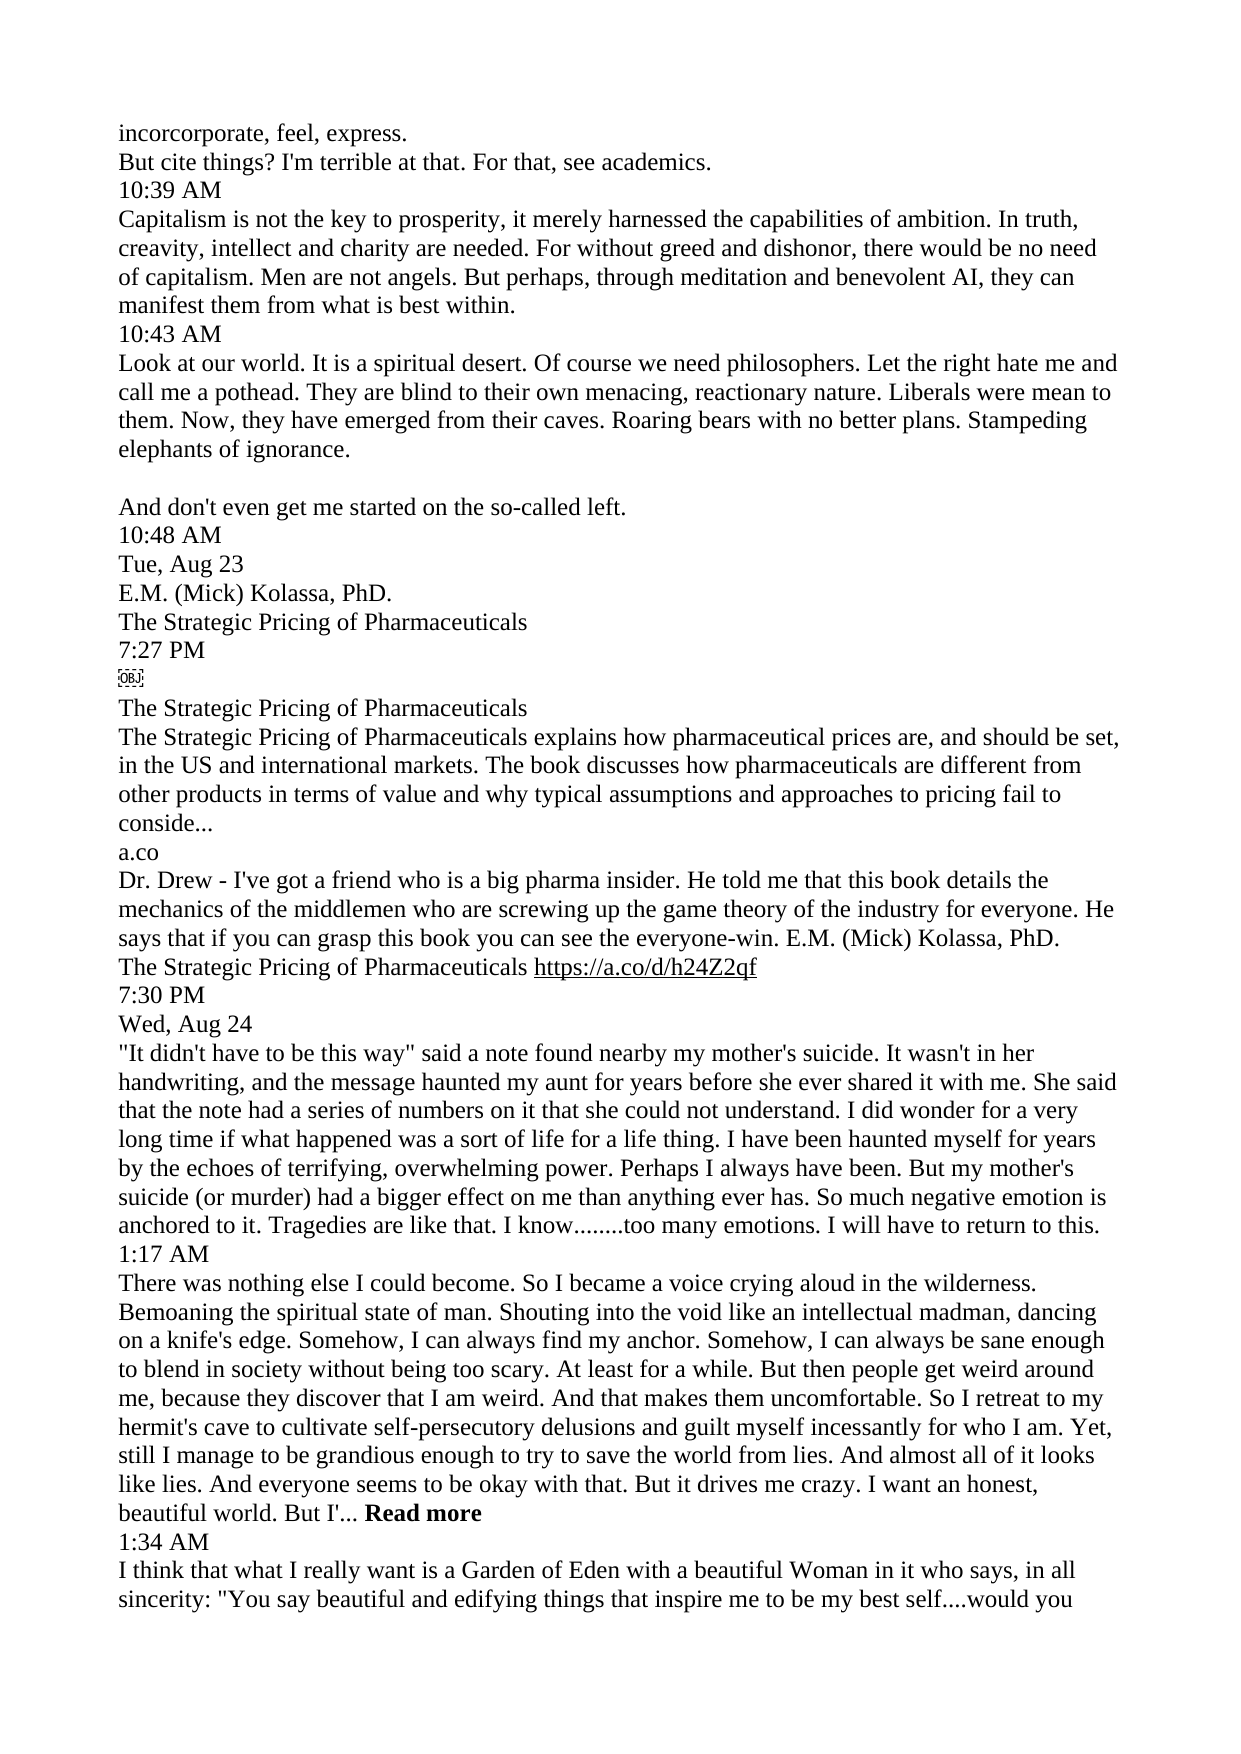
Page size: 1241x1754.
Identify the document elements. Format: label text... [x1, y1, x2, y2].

text There was nothing else I could become. So I became a voice crying aloud in the wilderness. Bemoaning the spiritual state of man. Shouting into the void like an intellectual madman, dancing on a knife's edge. Somehow, I can always find my anchor. Somehow, I can always be sane enough to blend in society without being too scary. At least for a while. But then people get weird around me, because they discover that I am weird. And that makes them uncomfortable. So I retreat to my hermit's cave to cultivate self-persecutory delusions and guilt myself incessantly for who I am. Yet, still I manage to be grandious enough to try to save the world from lies. And almost all of it looks like lies. And everyone seems to be okay with that. But it drives me crazy. I want an honest, beautiful world. But I'... Read more [118, 1268, 1122, 1527]
text Capitalism is not the key to prosperity, it merely harnessed the capabilities of ambition. In truth, creavity, intellect and charity are needed. For without greed and dishonor, there would be no need of capitalism. Men are not angels. But perhaps, through meditation and benevolent AI, they can manifest them from what is best within. [118, 204, 1122, 319]
text Dr. Drew - I've got a friend who is a big pharma insider. He told me that this book details the mechanics of the middlemen who are screwing up the game theory of the industry for everyone. He says that if you can grasp this book you can see the everyone-win. E.M. (Mick) Kolassa, PhD. The Strategic Pricing of Pharmaceuticals https://a.co/d/h24Z2qf [118, 866, 1122, 981]
text 1:17 AM [118, 1239, 1122, 1268]
text But cite things? I'm terrible at that. For that, see academics. [118, 147, 1122, 176]
text 10:48 AM [118, 521, 1122, 549]
text 7:27 PM [118, 636, 1122, 664]
text 7:30 PM [118, 981, 1122, 1009]
text Look at our world. It is a spiritual desert. Of course we need philosophers. Let the right hate me and call me a pothead. They are blind to their own menacing, reactionary nature. Liberals were mean to them. Now, they have emerged from their caves. Roaring bears with no better plans. Stampeding elephants of ignorance. And don't even get me started on the so-called left. [118, 348, 1122, 521]
text Wed, Aug 24 [118, 1009, 1122, 1038]
text ￼ [118, 664, 1122, 693]
text The Strategic Pricing of Pharmaceuticals explains how pharmaceutical prices are, and should be set, in the US and international markets. The book discusses how pharmaceuticals are different from other products in terms of value and why typical assumptions and approaches to pricing fail to conside... [118, 722, 1122, 837]
text The Strategic Pricing of Pharmaceuticals [118, 693, 1122, 722]
text E.M. (Mick) Kolassa, PhD. The Strategic Pricing of Pharmaceuticals [118, 578, 1122, 636]
text I think that what I really want is a Garden of Eden with a beautiful Woman in it who says, in all sincerity: "You say beautiful and edifying things that inspire me to be my best self....would you [118, 1556, 1122, 1613]
text 1:34 AM [118, 1527, 1122, 1556]
text 10:43 AM [118, 319, 1122, 348]
text 10:39 AM [118, 176, 1122, 204]
text Tue, Aug 23 [118, 549, 1122, 578]
text a.co [118, 837, 1122, 866]
text incorcorporate, feel, express. [118, 118, 1122, 147]
text "It didn't have to be this way" said a note found nearby my mother's suicide. It wasn't in her handwriting, and the message haunted my aunt for years before she ever shared it with me. She said that the note had a series of numbers on it that she could not understand. I did wonder for a very long time if what happened was a sort of life for a life thing. I have been haunted myself for years by the echoes of terrifying, overwhelming power. Perhaps I always have been. But my mother's suicide (or murder) had a bigger effect on me than anything ever has. So much negative emotion is anchored to it. Tragedies are like that. I know........too many emotions. I will have to return to this. [118, 1038, 1122, 1239]
